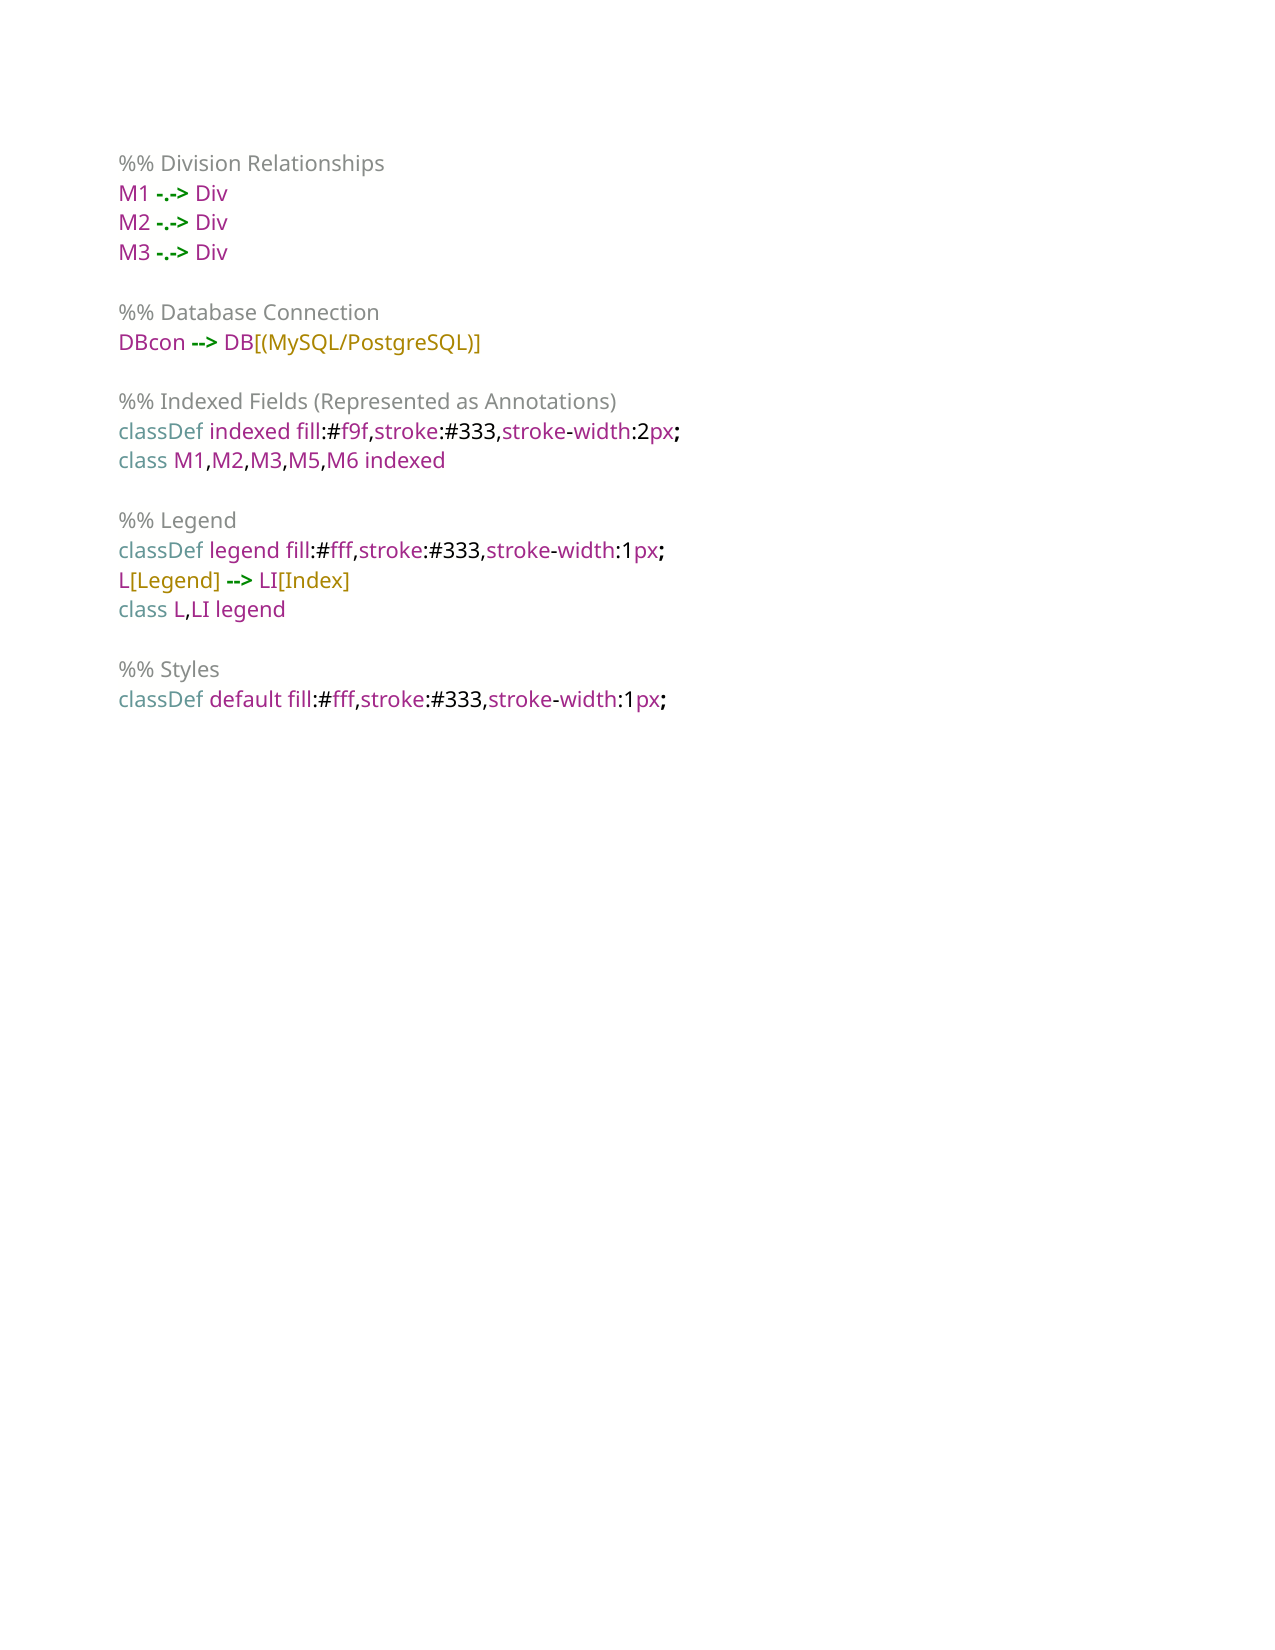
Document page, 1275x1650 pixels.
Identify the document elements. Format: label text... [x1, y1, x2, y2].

text %% Database Connection [118, 297, 1157, 326]
text classDef legend fill:#fff,stroke:#333,stroke-width:1px; [118, 535, 1157, 564]
text classDef indexed fill:#f9f,stroke:#333,stroke-width:2px; [118, 416, 1157, 446]
text class L,LI legend [118, 594, 1157, 624]
text class M1,M2,M3,M5,M6 indexed [118, 446, 1157, 475]
text %% Indexed Fields (Represented as Annotations) [118, 386, 1157, 416]
text L[Legend] --> LI[Index] [118, 564, 1157, 594]
text DBcon --> DB[(MySQL/PostgreSQL)] [118, 326, 1157, 356]
text M3 -.-> Div [118, 237, 1157, 267]
text M1 -.-> Div [118, 178, 1157, 207]
text %% Styles [118, 654, 1157, 684]
text classDef default fill:#fff,stroke:#333,stroke-width:1px; [118, 684, 1157, 713]
text %% Legend [118, 505, 1157, 535]
text M2 -.-> Div [118, 207, 1157, 237]
text %% Division Relationships [118, 148, 1157, 178]
